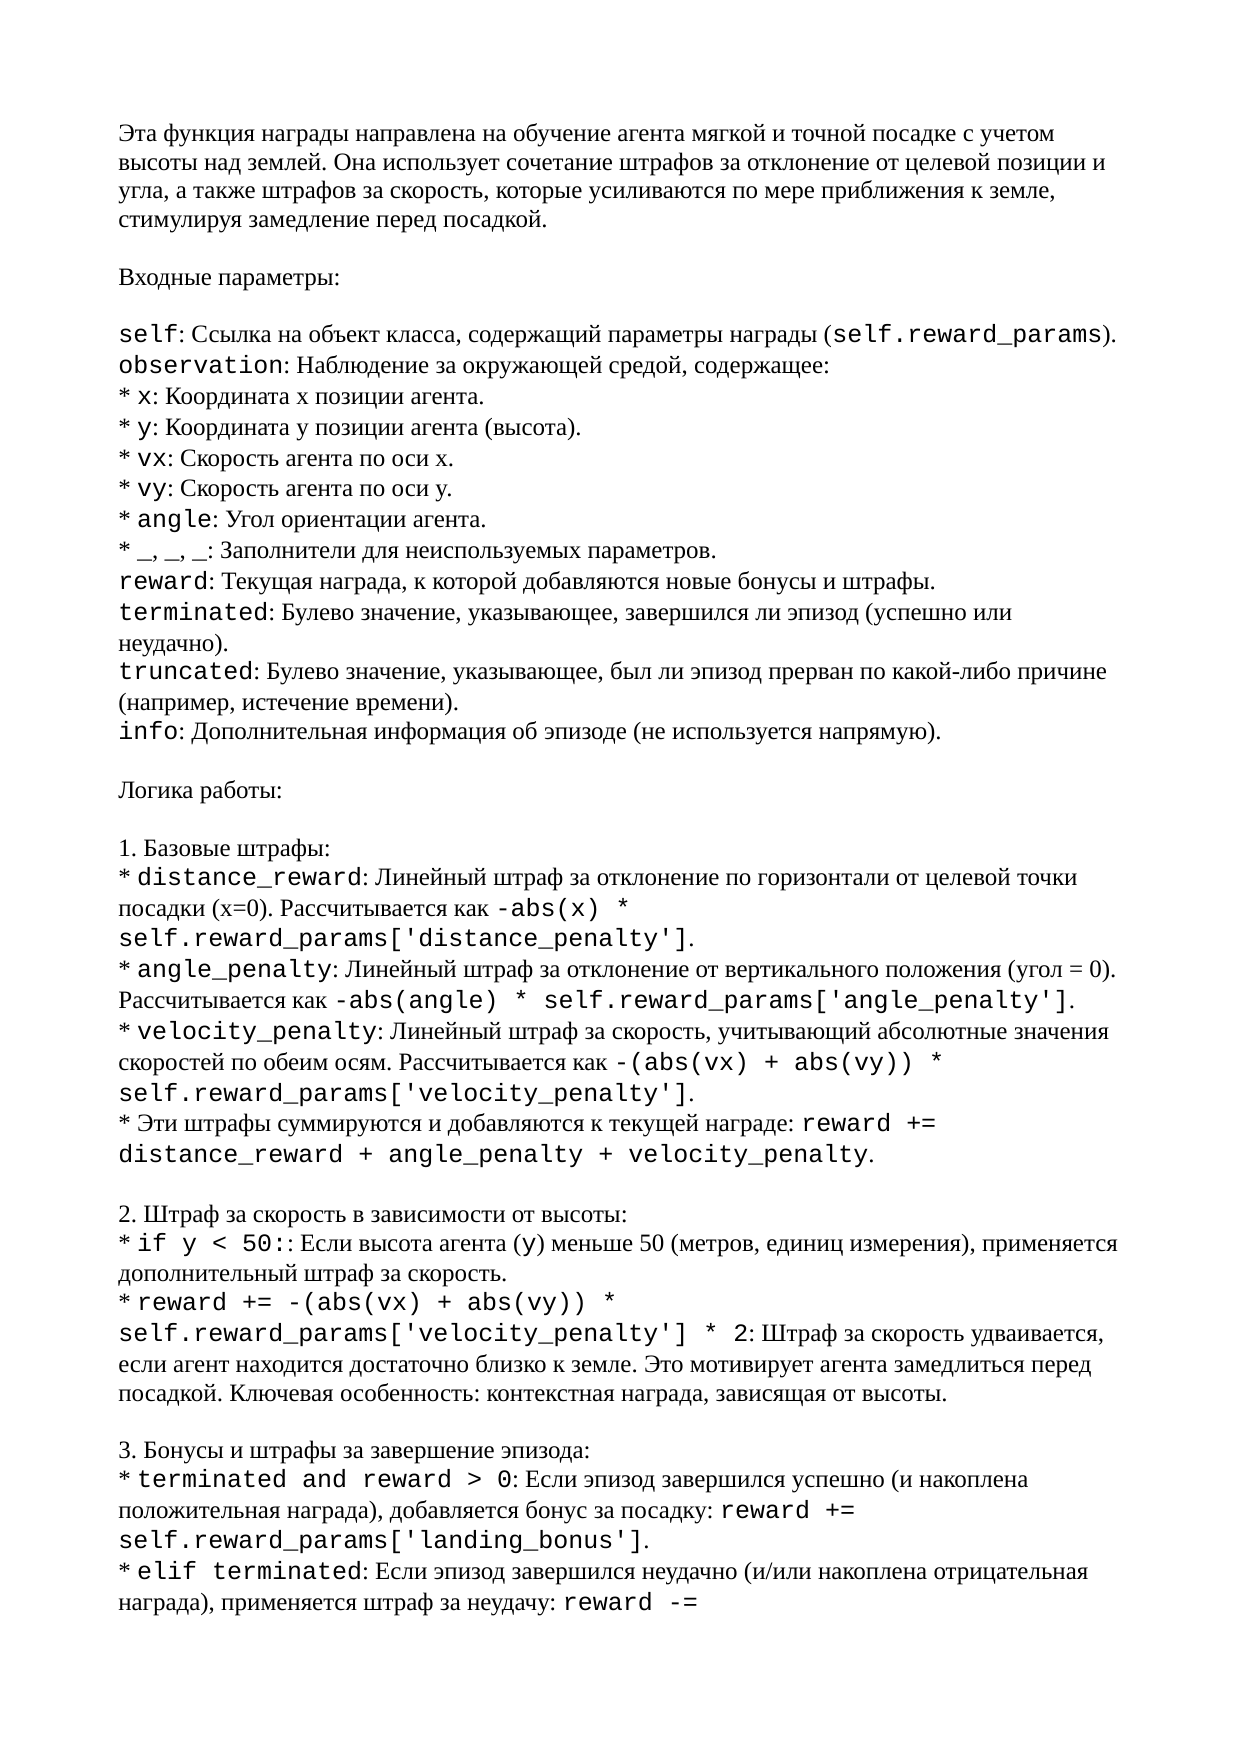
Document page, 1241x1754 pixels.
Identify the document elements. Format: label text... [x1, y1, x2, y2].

text Эта функция награды направлена на обучение агента мягкой и точной посадке с учетом высоты над землей. Она использует сочетание штрафов за отклонение от целевой позиции и угла, а также штрафов за скорость, которые усиливаются по мере приближения к земле, стимулируя замедление перед посадкой. Входные параметры: self: Ссылка на объект класса, содержащий параметры награды (self.reward_params). observation: Наблюдение за окружающей средой, содержащее: * x: Координата x позиции агента. * y: Координата y позиции агента (высота). * vx: Скорость агента по оси x. * vy: Скорость агента по оси y. * angle: Угол ориентации агента. * _, _, _: Заполнители для неиспользуемых параметров. reward: Текущая награда, к которой добавляются новые бонусы и штрафы. terminated: Булево значение, указывающее, завершился ли эпизод (успешно или неудачно). truncated: Булево значение, указывающее, был ли эпизод прерван по какой-либо причине (например, истечение времени). info: Дополнительная информация об эпизоде (не используется напрямую). Логика работы: 1. Базовые штрафы: * distance_reward: Линейный штраф за отклонение по горизонтали от целевой точки посадки (x=0). Рассчитывается как -abs(x) * self.reward_params['distance_penalty']. * angle_penalty: Линейный штраф за отклонение от вертикального положения (угол = 0). Рассчитывается как -abs(angle) * self.reward_params['angle_penalty']. * velocity_penalty: Линейный штраф за скорость, учитывающий абсолютные значения скоростей по обеим осям. Рассчитывается как -(abs(vx) + abs(vy)) * self.reward_params['velocity_penalty']. * Эти штрафы суммируются и добавляются к текущей награде: reward += distance_reward + angle_penalty + velocity_penalty. 2. Штраф за скорость в зависимости от высоты: * if y < 50:: Если высота агента (y) меньше 50 (метров, единиц измерения), применяется дополнительный штраф за скорость. * reward += -(abs(vx) + abs(vy)) * self.reward_params['velocity_penalty'] * 2: Штраф за скорость удваивается, если агент находится достаточно близко к земле. Это мотивирует агента замедлиться перед посадкой. Ключевая особенность: контекстная награда, зависящая от высоты. 3. Бонусы и штрафы за завершение эпизода: * terminated and reward > 0: Если эпизод завершился успешно (и накоплена положительная награда), добавляется бонус за посадку: reward += self.reward_params['landing_bonus']. * elif terminated: Если эпизод завершился неудачно (и/или накоплена отрицательная награда), применяется штраф за неудачу: reward -= [118, 118, 1122, 1618]
